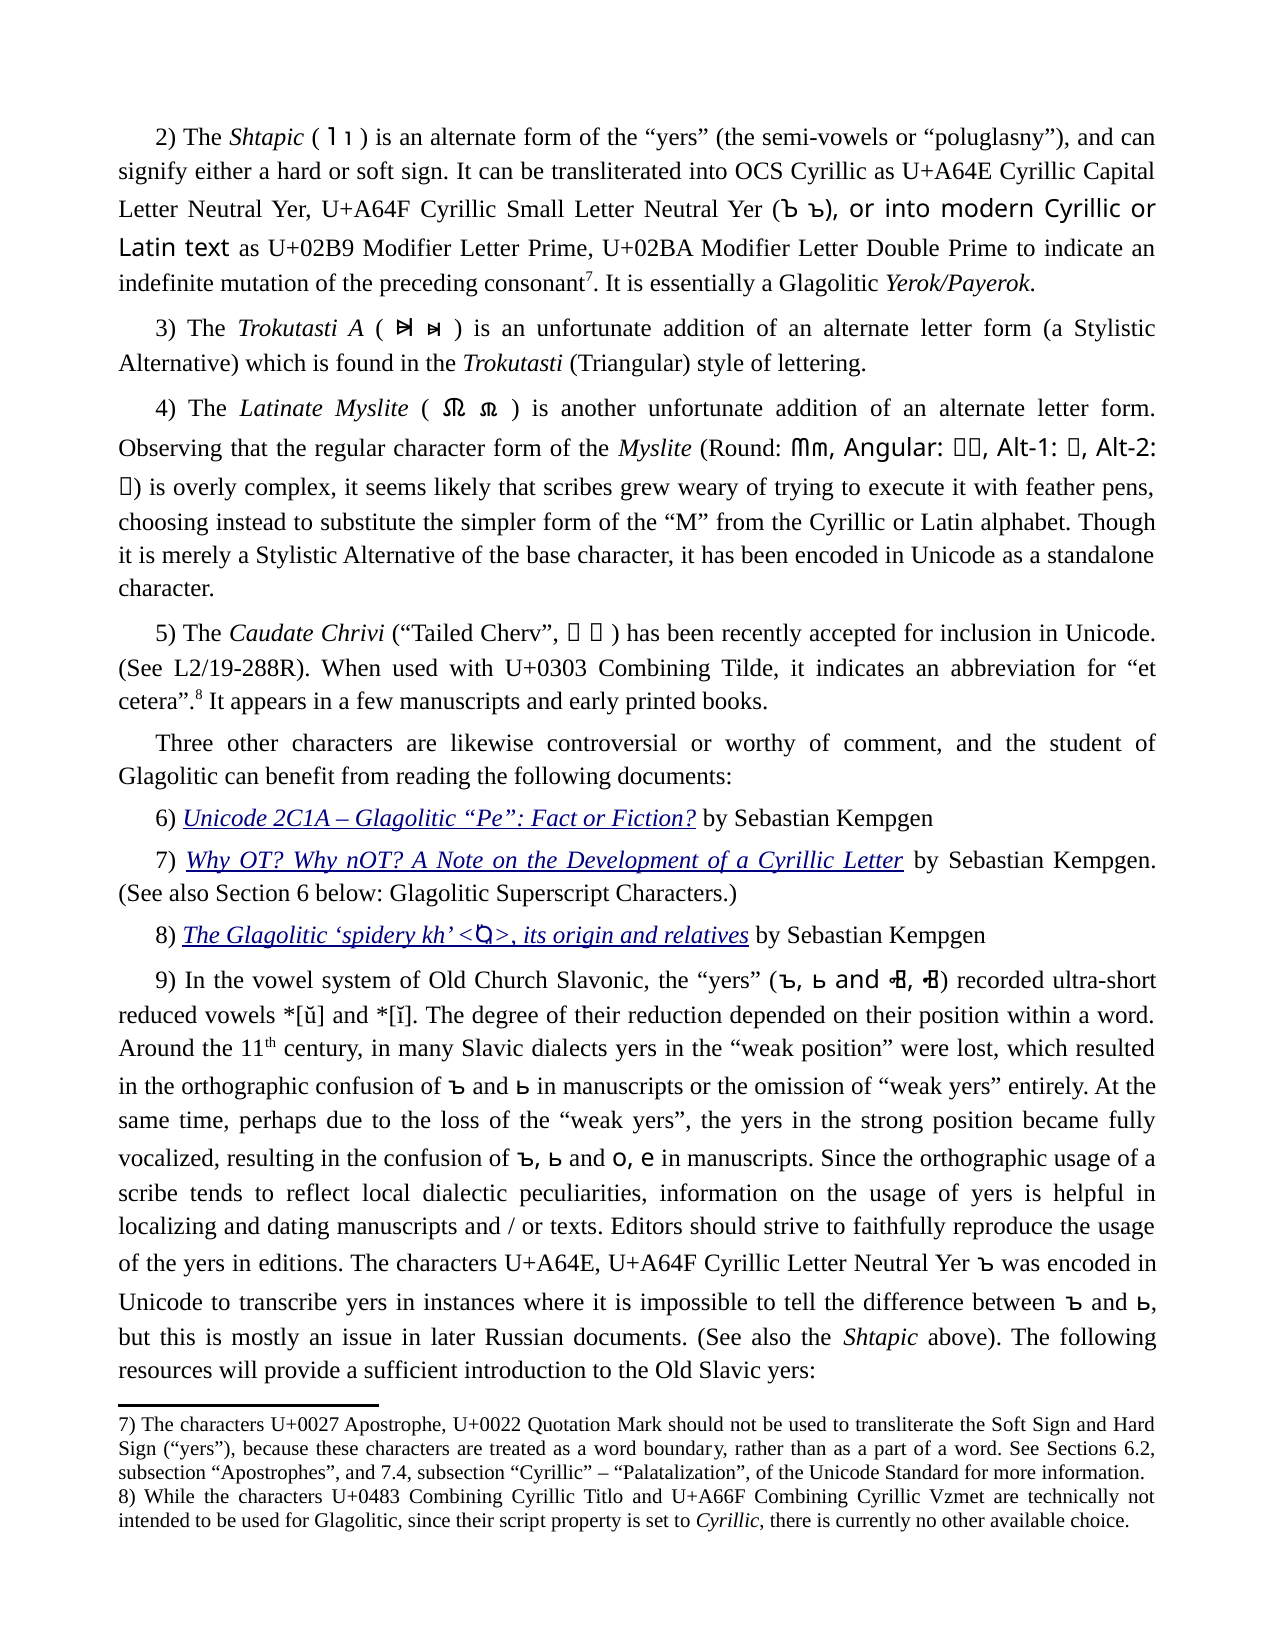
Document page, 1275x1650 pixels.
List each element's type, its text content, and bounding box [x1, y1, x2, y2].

text 8) The Glagolitic ‘spidery kh’ <Ⱒ>, its origin and relatives by Sebastian Kempgen [118, 920, 1157, 949]
text 2) The Shtapic ( Ⱜ ⱜ ) is an alternate form of the “yers” (the semi-vowels or “poluglasny”), and can signify either a hard or soft sign. It can be transliterated into OCS Cyrillic as U+A64E Cyrillic Capital Letter Neutral Yer, U+A64F Cyrillic Small Letter Neutral Yer (Ꙏ ꙏ), or into modern Cyrillic or Latin text as U+02B9 Modifier Letter Prime, U+02BA Modifier Letter Double Prime to indicate an indefinite mutation of the preceding consonant. It is essentially a Glagolitic Yerok/Payerok. [118, 118, 1157, 297]
text 5) The Caudate Chrivi (“Tailed Cherv”, Ⱟ ⱟ ) has been recently accepted for inclusion in Unicode. (See L2/19-288R). When used with U+0303 Combining Tilde, it indicates an abbreviation for “et cetera”. It appears in a few manuscripts and early printed books. [118, 615, 1157, 715]
text 9) In the vowel system of Old Church Slavonic, the “yers” (ъ, ь and Ⱏ, Ⱐ) recorded ultra-short reduced vowels *[ŭ] and *[ĭ]. The degree of their reduction depended on their position within a word. Around the 11th century, in many Slavic dialects yers in the “weak position” were lost, which resulted in the orthographic confusion of ъ and ь in manuscripts or the omission of “weak yers” entirely. At the same time, perhaps due to the loss of the “weak yers”, the yers in the strong position became fully vocalized, resulting in the confusion of ъ, ь and о, е in manuscripts. Since the orthographic usage of a scribe tends to reflect local dialectic peculiarities, information on the usage of yers is helpful in localizing and dating manuscripts and / or texts. Editors should strive to faithfully reproduce the usage of the yers in editions. The characters U+A64E, U+A64F Cyrillic Letter Neutral Yer ꙏ was encoded in Unicode to transcribe yers in instances where it is impossible to tell the difference between ъ and ь, but this is mostly an issue in later Russian documents. (See also the Shtapic above). The following resources will provide a sufficient introduction to the Old Slavic yers: [118, 962, 1157, 1384]
text 6) Unicode 2C1A – Glagolitic “Pe”: Fact or Fiction? by Sebastian Kempgen [118, 803, 1157, 832]
text Three other characters are likewise controversial or worthy of comment, and the student of Glagolitic can benefit from reading the following documents: [118, 728, 1157, 790]
text 7) Why OT? Why nOT? A Note on the Development of a Cyrillic Letter by Sebastian Kempgen. (See also Section 6 below: Glagolitic Superscript Characters.) [118, 845, 1157, 907]
text ) While the characters U+0483 Combining Cyrillic Titlo and U+A66F Combining Cyrillic Vzmet are technically not intended to be used for Glagolitic, since their script property is set to Cyrillic, there is currently no other available choice. [118, 1484, 1157, 1532]
text 4) The Latinate Myslite ( Ⱞ ⱞ ) is another unfortunate addition of an alternate letter form. Observing that the regular character form of the Myslite (Round: Ⰿⰿ, Angular: 󰉿󰊯, Alt-1: , Alt-2: ) is overly complex, it seems likely that scribes grew weary of trying to execute it with feather pens, choosing instead to substitute the simpler form of the “M” from the Cyrillic or Latin alphabet. Though it is merely a Stylistic Alternative of the base character, it has been encoded in Unicode as a standalone character. [118, 390, 1157, 602]
text ) The characters U+0027 Apostrophe, U+0022 Quotation Mark should not be used to transliterate the Soft Sign and Hard Sign (“yers”), because these characters are treated as a word boundary, rather than as a part of a word. See Sections 6.2, subsection “Apostrophes”, and 7.4, subsection “Cyrillic” – “Palatalization”, of the Unicode Standard for more information. [118, 1412, 1157, 1484]
text 3) The Trokutasti A ( Ⱝ ⱝ ) is an unfortunate addition of an alternate letter form (a Stylistic Alternative) which is found in the Trokutasti (Triangular) style of lettering. [118, 310, 1157, 377]
